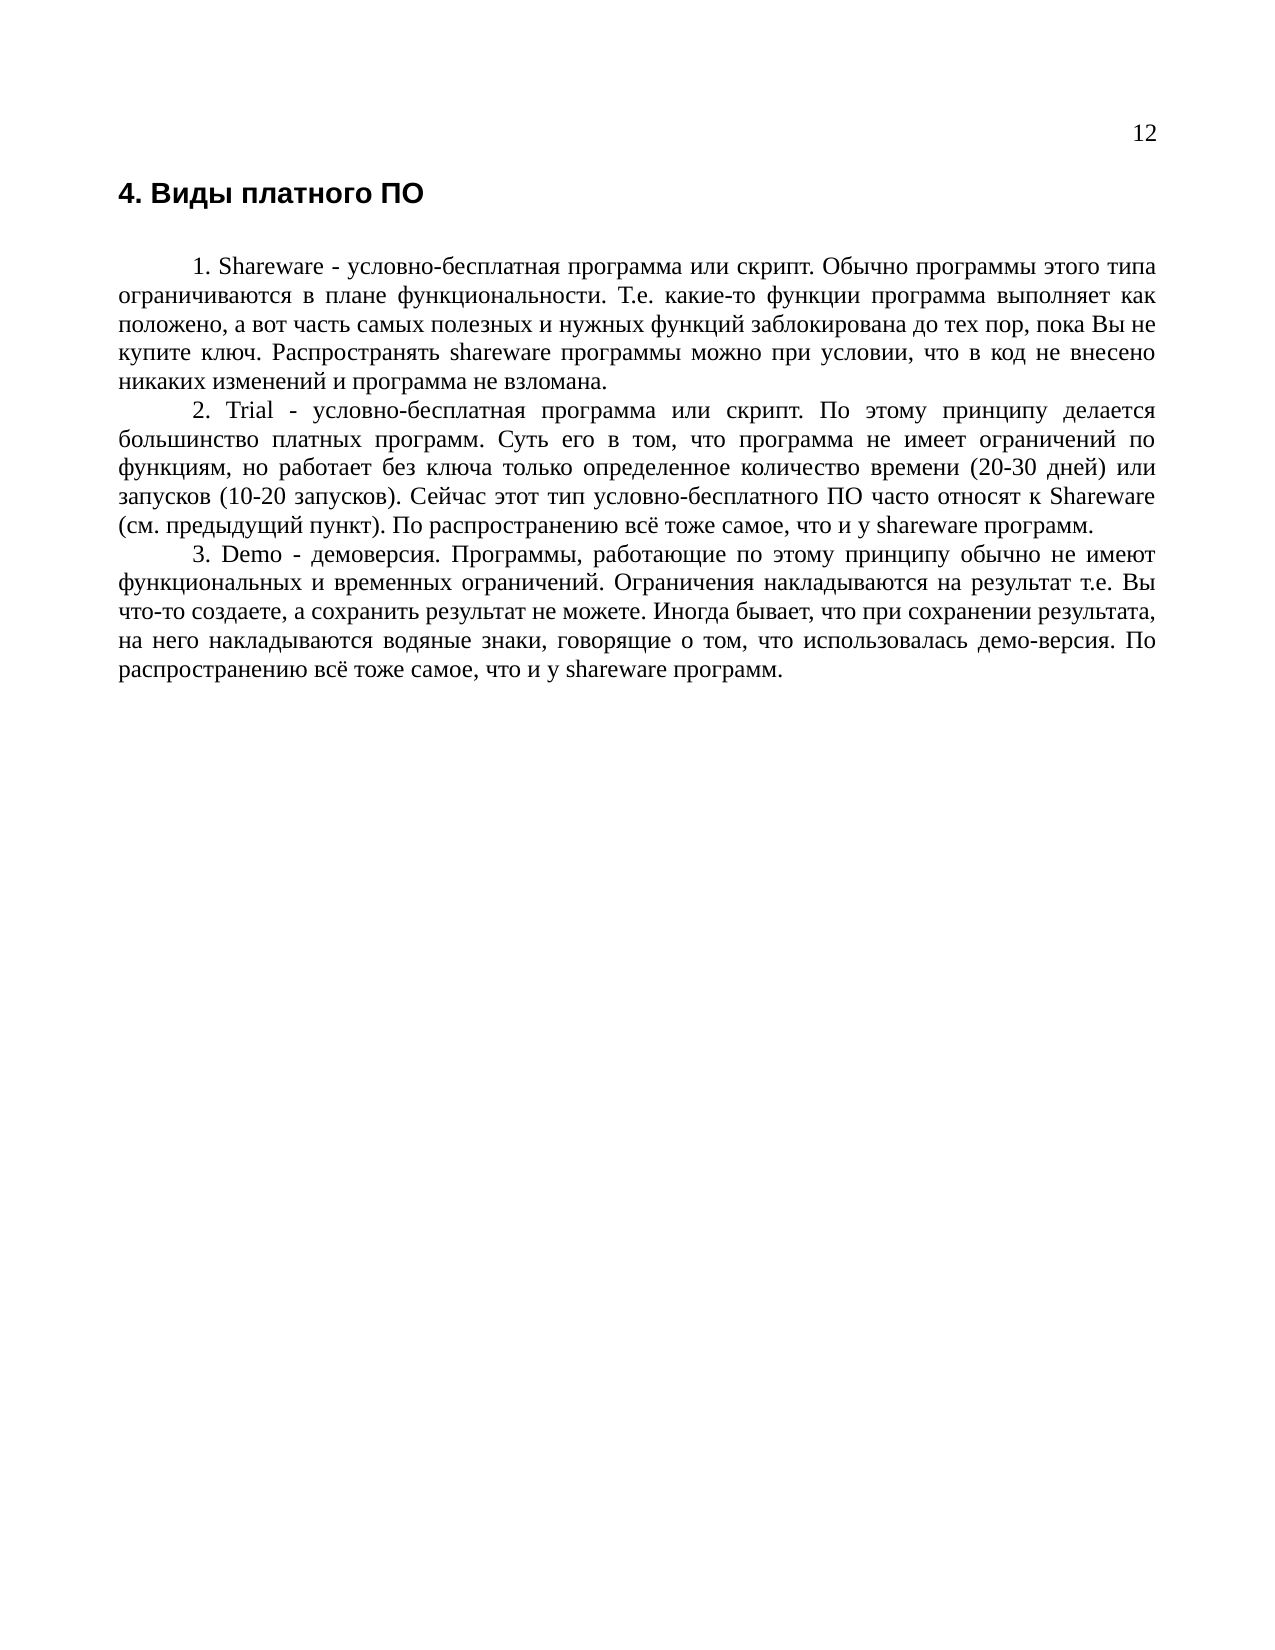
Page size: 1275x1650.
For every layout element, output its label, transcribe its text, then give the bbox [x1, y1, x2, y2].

text 1. Shareware - условно-бесплатная программа или скрипт. Обычно программы этого типа ограничиваются в плане функциональности. Т.е. какие-то функции программа выполняет как положено, а вот часть самых полезных и нужных функций заблокирована до тех пор, пока Вы не купите ключ. Распространять shareware программы можно при условии, что в код не внесено никаких изменений и программа не взломана. [118, 251, 1157, 395]
text 3. Demo - демоверсия. Программы, работающие по этому принципу обычно не имеют функциональных и временных ограничений. Ограничения накладываются на результат т.е. Вы что-то создаете, а сохранить результат не можете. Иногда бывает, что при сохранении результата, на него накладываются водяные знаки, говорящие о том, что использовалась демо-версия. По распространению всё тоже самое, что и у shareware программ. [118, 539, 1157, 682]
subtitle 4. Виды платного ПО [118, 176, 1157, 210]
text 2. Trial - условно-бесплатная программа или скрипт. По этому принципу делается большинство платных программ. Суть его в том, что программа не имеет ограничений по функциям, но работает без ключа только определенное количество времени (20-30 дней) или запусков (10-20 запусков). Сейчас этот тип условно-бесплатного ПО часто относят к Shareware (см. предыдущий пункт). По распространению всё тоже самое, что и у shareware программ. [118, 395, 1157, 539]
